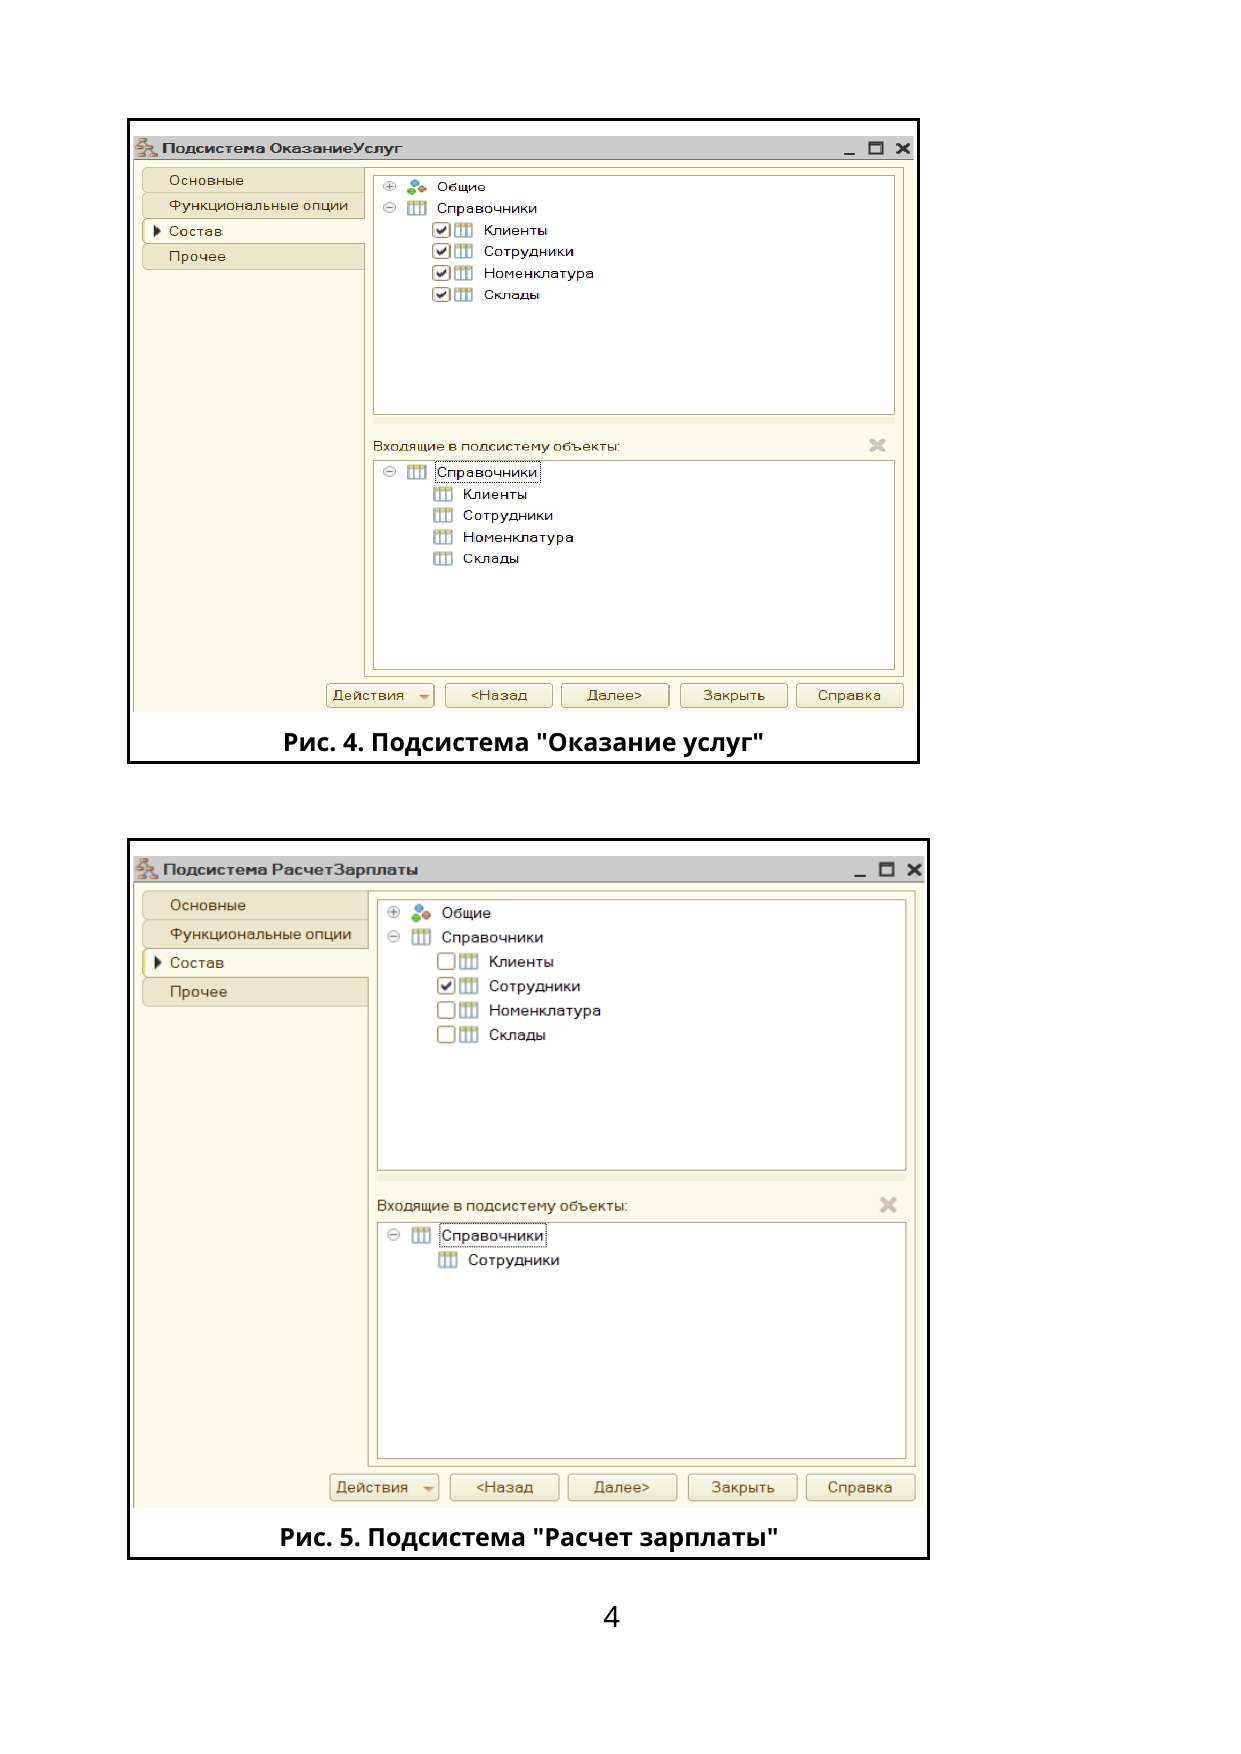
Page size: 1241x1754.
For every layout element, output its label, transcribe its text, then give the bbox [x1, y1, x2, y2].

picture [133, 856, 925, 1508]
text Рис. 5. Подсистема "Расчет зарплаты" [133, 1508, 924, 1554]
picture [133, 136, 914, 712]
text Рис. 4. Подсистема "Оказание услуг" [133, 712, 914, 758]
